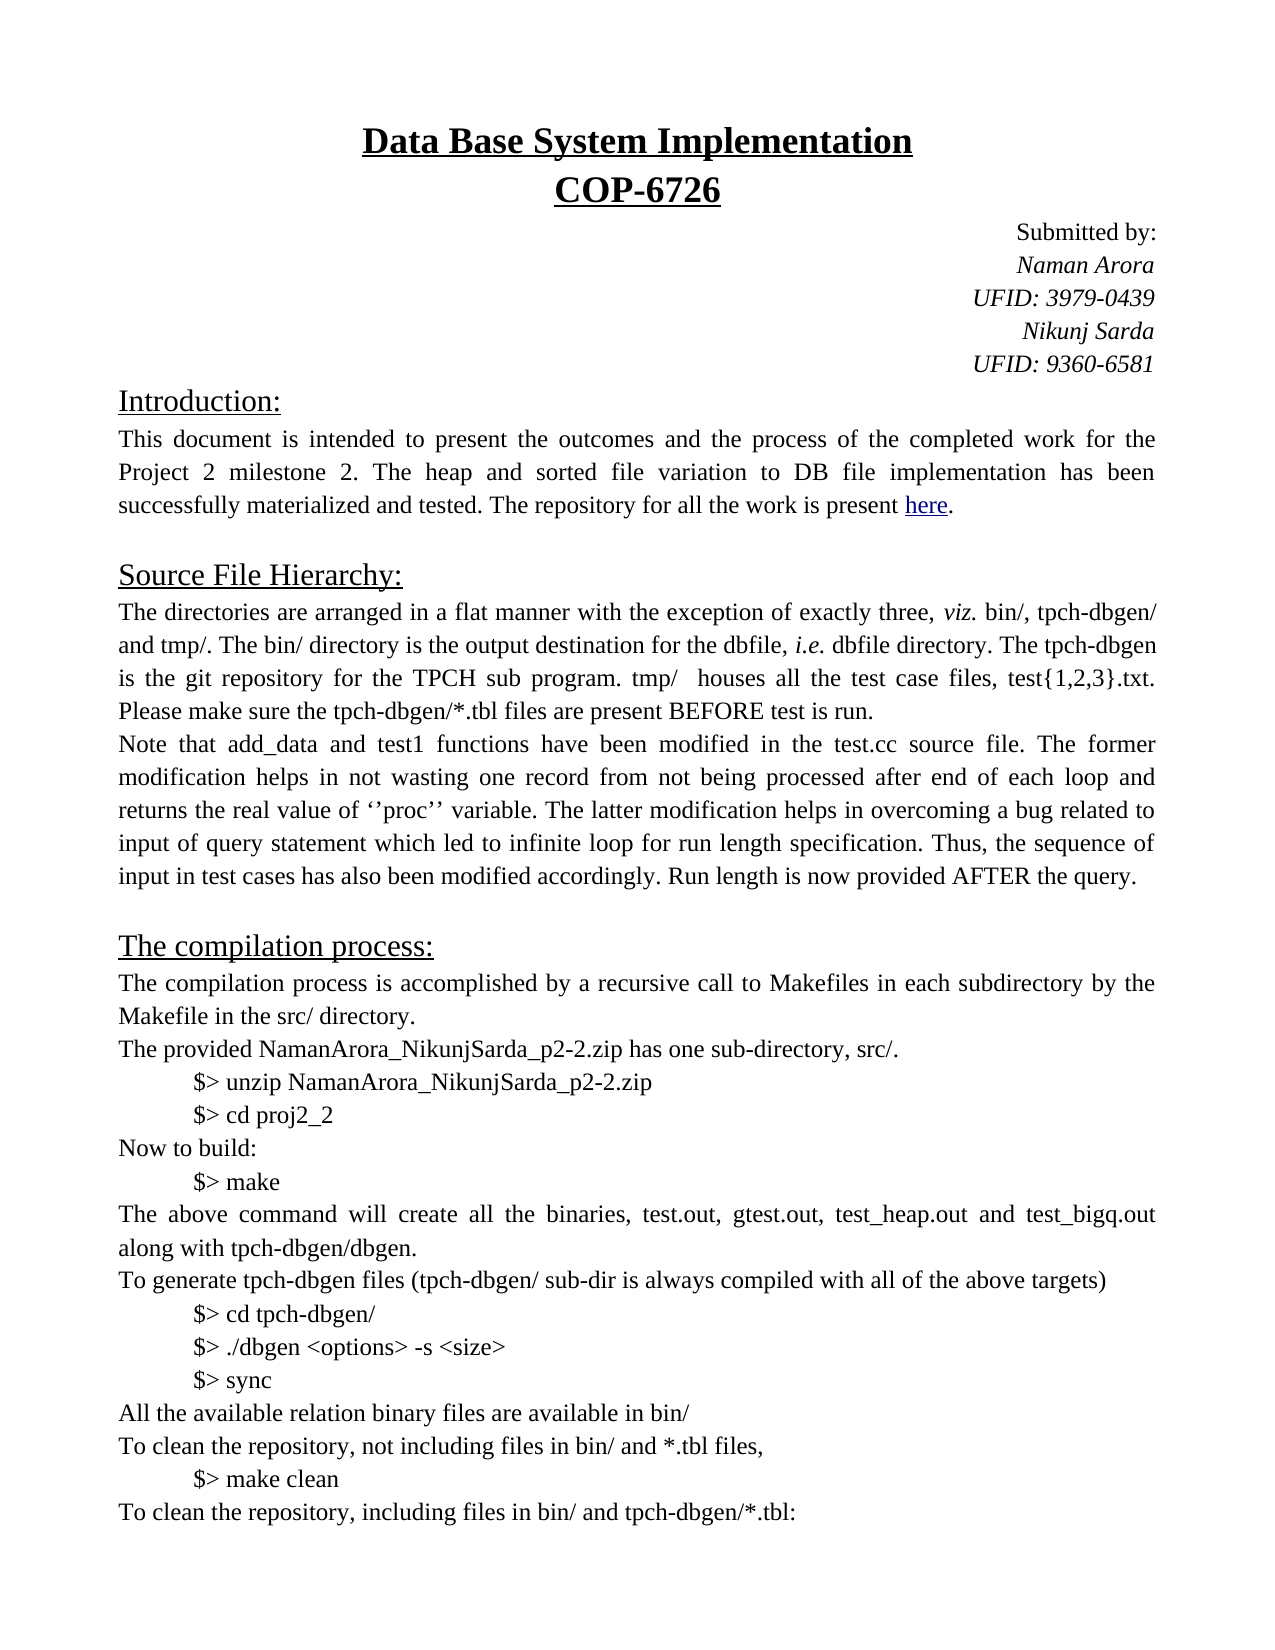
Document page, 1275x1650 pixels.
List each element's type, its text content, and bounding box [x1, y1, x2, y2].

text COP-6726 [118, 168, 1157, 211]
text Introduction: [118, 382, 1157, 418]
list $> sync [156, 1365, 1157, 1393]
text Naman Arora [118, 250, 1157, 279]
text Now to build: [118, 1133, 1157, 1162]
list $> make [193, 1167, 1157, 1195]
list $> ./dbgen <options> -s <size> [156, 1332, 1157, 1360]
text This document is intended to present the outcomes and the process of the completed work for the Project 2 milestone 2. The heap and sorted file variation to DB file implementation has been successfully materialized and tested. The repository for all the work is present here. [118, 424, 1157, 518]
text The provided NamanArora_NikunjSarda_p2-2.zip has one sub-directory, src/. [118, 1034, 1157, 1063]
list The above command will create all the binaries, test.out, gtest.out, test_heap.out and test_bigq.out along with tpch-dbgen/dbgen. [118, 1199, 1157, 1261]
text UFID: 3979-0439 [118, 283, 1157, 312]
text UFID: 9360-6581 [118, 349, 1157, 378]
list $> unzip NamanArora_NikunjSarda_p2-2.zip [193, 1067, 1157, 1096]
text The compilation process is accomplished by a recursive call to Makefiles in each subdirectory by the Makefile in the src/ directory. [118, 968, 1157, 1030]
list To clean the repository, including files in bin/ and tpch-dbgen/*.tbl: [118, 1497, 1157, 1526]
text The compilation process: [118, 927, 1157, 963]
text Source File Hierarchy: [118, 556, 1157, 592]
text Note that add_data and test1 functions have been modified in the test.cc source file. The former modification helps in not wasting one record from not being processed after end of each loop and returns the real value of ‘’proc’’ variable. The latter modification helps in overcoming a bug related to input of query statement which led to infinite loop for run length specification. Thus, the sequence of input in test cases has also been modified accordingly. Run length is now provided AFTER the query. [118, 729, 1157, 890]
list $> cd tpch-dbgen/ [156, 1299, 1157, 1327]
text All the available relation binary files are available in bin/ [118, 1398, 1157, 1426]
text Submitted by: [118, 217, 1157, 246]
text The directories are arranged in a flat manner with the exception of exactly three, viz. bin/, tpch-dbgen/ and tmp/. The bin/ directory is the output destination for the dbfile, i.e. dbfile directory. The tpch-dbgen is the git repository for the TPCH sub program. tmp/ houses all the test case files, test{1,2,3}.txt. Please make sure the tpch-dbgen/*.tbl files are present BEFORE test is run. [118, 597, 1157, 725]
text To clean the repository, not including files in bin/ and *.tbl files, [118, 1431, 1157, 1459]
list $> make clean [156, 1464, 1157, 1492]
list $> cd proj2_2 [193, 1101, 1157, 1129]
text To generate tpch-dbgen files (tpch-dbgen/ sub-dir is always compiled with all of the above targets) [118, 1266, 1157, 1294]
text Nikunj Sarda [118, 316, 1157, 345]
text Data Base System Implementation [118, 118, 1157, 161]
